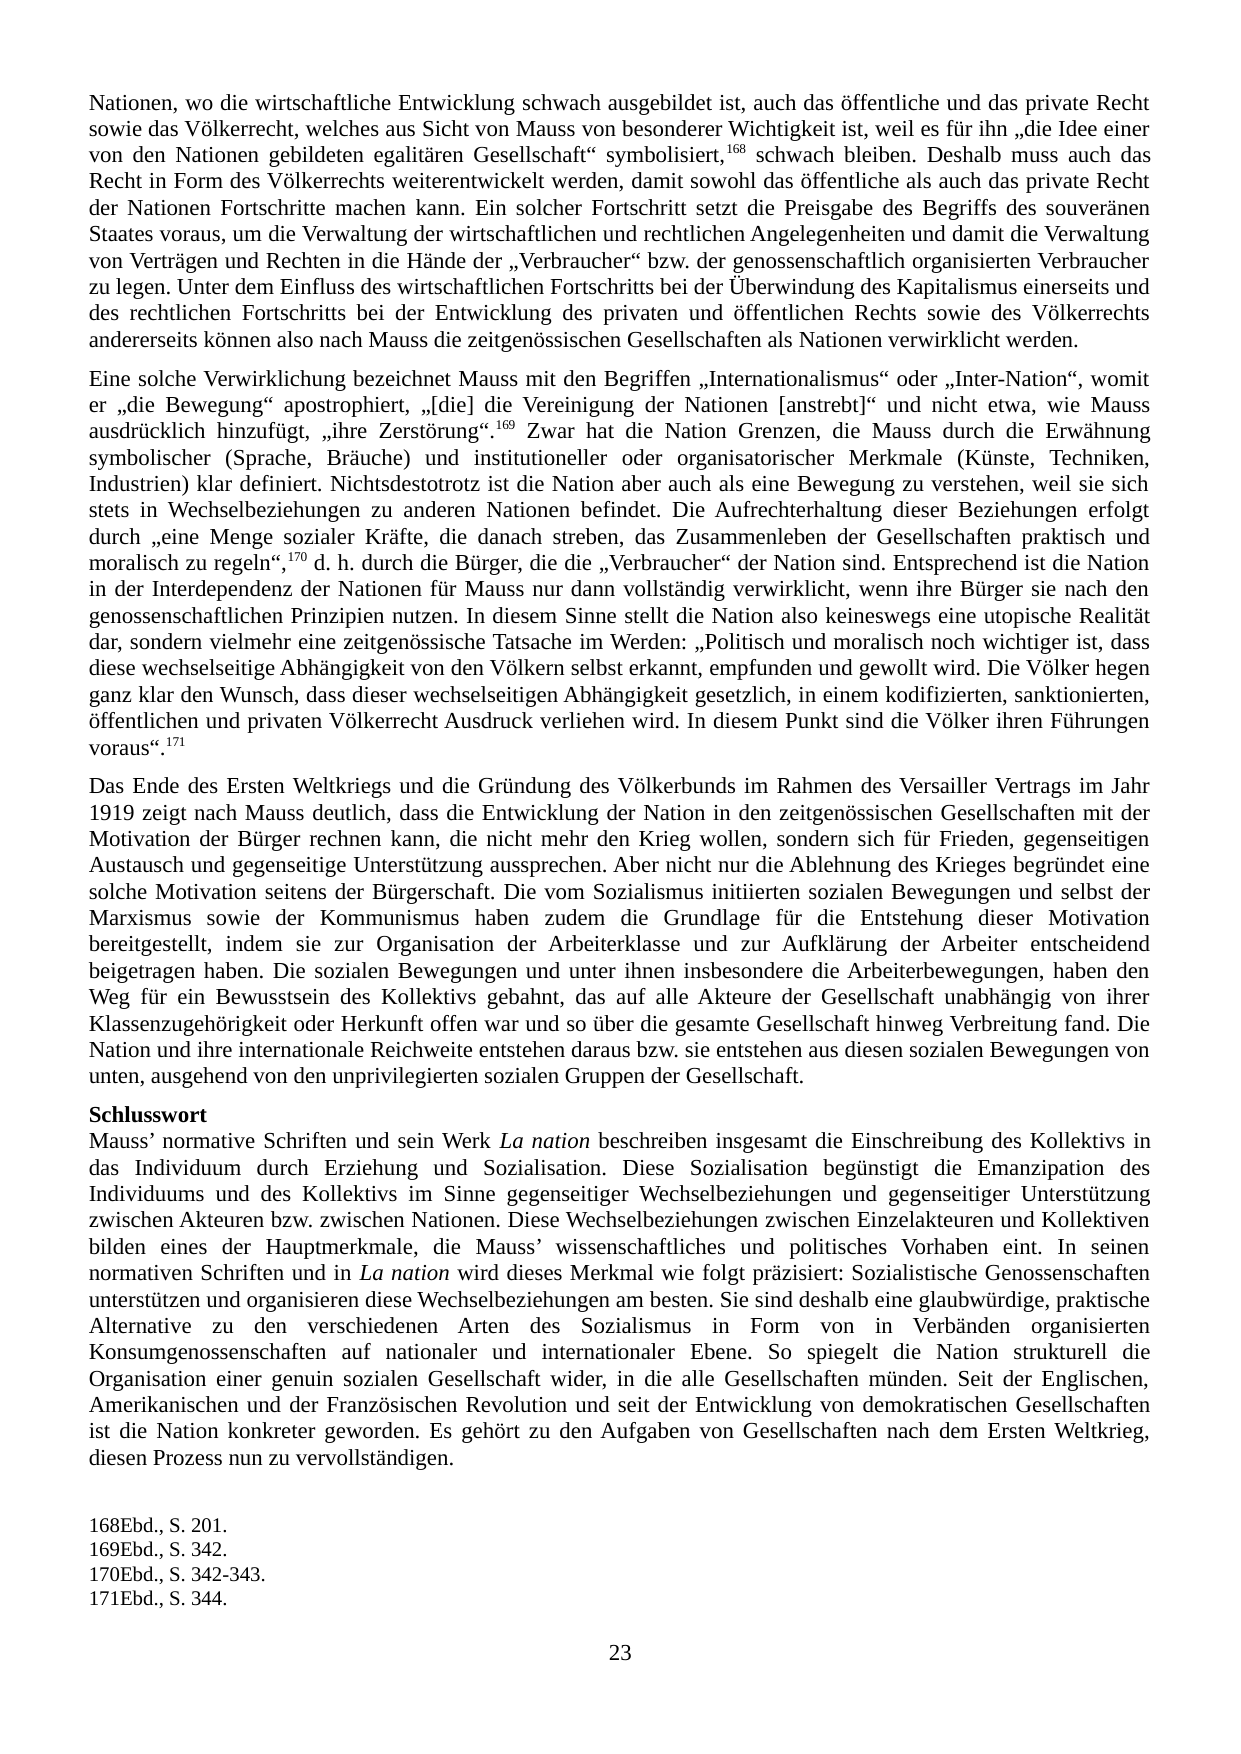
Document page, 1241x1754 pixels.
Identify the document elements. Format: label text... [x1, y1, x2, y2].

text Eine solche Verwirklichung bezeichnet Mauss mit den Begriffen „Internationalismus“ oder „Inter-Nation“, womit er „die Bewegung“ apostrophiert, „[die] die Vereinigung der Nationen [anstrebt]“ und nicht etwa, wie Mauss ausdrücklich hinzufügt, „ihre Zerstörung“. Zwar hat die Nation Grenzen, die Mauss durch die Erwähnung symbolischer (Sprache, Bräuche) und institutioneller oder organisatorischer Merkmale (Künste, Techniken, Industrien) klar definiert. Nichtsdestotrotz ist die Nation aber auch als eine Bewegung zu verstehen, weil sie sich stets in Wechselbeziehungen zu anderen Nationen befindet. Die Aufrechterhaltung dieser Beziehungen erfolgt durch „eine Menge sozialer Kräfte, die danach streben, das Zusammenleben der Gesellschaften praktisch und moralisch zu regeln“, d. h. durch die Bürger, die die „Verbraucher“ der Nation sind. Entsprechend ist die Nation in der Interdependenz der Nationen für Mauss nur dann vollständig verwirklicht, wenn ihre Bürger sie nach den genossenschaftlichen Prinzipien nutzen. In diesem Sinne stellt die Nation also keineswegs eine utopische Realität dar, sondern vielmehr eine zeitgenössische Tatsache im Werden: „Politisch und moralisch noch wichtiger ist, dass diese wechselseitige Abhängigkeit von den Völkern selbst erkannt, empfunden und gewollt wird. Die Völker hegen ganz klar den Wunsch, dass dieser wechselseitigen Abhängigkeit gesetzlich, in einem kodifizierten, sanktionierten, öffentlichen und privaten Völkerrecht Ausdruck verliehen wird. In diesem Punkt sind die Völker ihren Führungen voraus“. [88, 364, 1152, 760]
text Ebd., S. 201. [88, 1513, 1152, 1537]
text Ebd., S. 342. [88, 1537, 1152, 1561]
text Nationen, wo die wirtschaftliche Entwicklung schwach ausgebildet ist, auch das öffentliche und das private Recht sowie das Völkerrecht, welches aus Sicht von Mauss von besonderer Wichtigkeit ist, weil es für ihn „die Idee einer von den Nationen gebildeten egalitären Gesellschaft“ symbolisiert, schwach bleiben. Deshalb muss auch das Recht in Form des Völkerrechts weiterentwickelt werden, damit sowohl das öffentliche als auch das private Recht der Nationen Fortschritte machen kann. Ein solcher Fortschritt setzt die Preisgabe des Begriffs des souveränen Staates voraus, um die Verwaltung der wirtschaftlichen und rechtlichen Angelegenheiten und damit die Verwaltung von Verträgen und Rechten in die Hände der „Verbraucher“ bzw. der genossenschaftlich organisierten Verbraucher zu legen. Unter dem Einfluss des wirtschaftlichen Fortschritts bei der Überwindung des Kapitalismus einerseits und des rechtlichen Fortschritts bei der Entwicklung des privaten und öffentlichen Rechts sowie des Völkerrechts andererseits können also nach Mauss die zeitgenössischen Gesellschaften als Nationen verwirklicht werden. [88, 88, 1152, 352]
text Mauss’ normative Schriften und sein Werk La nation beschreiben insgesamt die Einschreibung des Kollektivs in das Individuum durch Erziehung und Sozialisation. Diese Sozialisation begünstigt die Emanzipation des Individuums und des Kollektivs im Sinne gegenseitiger Wechselbeziehungen und gegenseitiger Unterstützung zwischen Akteuren bzw. zwischen Nationen. Diese Wechselbeziehungen zwischen Einzelakteuren und Kollektiven bilden eines der Hauptmerkmale, die Mauss’ wissenschaftliches und politisches Vorhaben eint. In seinen normativen Schriften und in La nation wird dieses Merkmal wie folgt präzisiert: Sozialistische Genossenschaften unterstützen und organisieren diese Wechselbeziehungen am besten. Sie sind deshalb eine glaubwürdige, praktische Alternative zu den verschiedenen Arten des Sozialismus in Form von in Verbänden organisierten Konsumgenossenschaften auf nationaler und internationaler Ebene. So spiegelt die Nation strukturell die Organisation einer genuin sozialen Gesellschaft wider, in die alle Gesellschaften münden. Seit der Englischen, Amerikanischen und der Französischen Revolution und seit der Entwicklung von demokratischen Gesellschaften ist die Nation konkreter geworden. Es gehört zu den Aufgaben von Gesellschaften nach dem Ersten Weltkrieg, diesen Prozess nun zu vervollständigen. [88, 1127, 1152, 1470]
text Ebd., S. 344. [88, 1586, 1152, 1609]
subtitle Schlusswort [88, 1101, 1152, 1127]
text Das Ende des Ersten Weltkriegs und die Gründung des Völkerbunds im Rahmen des Versailler Vertrags im Jahr 1919 zeigt nach Mauss deutlich, dass die Entwicklung der Nation in den zeitgenössischen Gesellschaften mit der Motivation der Bürger rechnen kann, die nicht mehr den Krieg wollen, sondern sich für Frieden, gegenseitigen Austausch und gegenseitige Unterstützung aussprechen. Aber nicht nur die Ablehnung des Krieges begründet eine solche Motivation seitens der Bürgerschaft. Die vom Sozialismus initiierten sozialen Bewegungen und selbst der Marxismus sowie der Kommunismus haben zudem die Grundlage für die Entstehung dieser Motivation bereitgestellt, indem sie zur Organisation der Arbeiterklasse und zur Aufklärung der Arbeiter entscheidend beigetragen haben. Die sozialen Bewegungen und unter ihnen insbesondere die Arbeiterbewegungen, haben den Weg für ein Bewusstsein des Kollektivs gebahnt, das auf alle Akteure der Gesellschaft unabhängig von ihrer Klassenzugehörigkeit oder Herkunft offen war und so über die gesamte Gesellschaft hinweg Verbreitung fand. Die Nation und ihre internationale Reichweite entstehen daraus bzw. sie entstehen aus diesen sozialen Bewegungen von unten, ausgehend von den unprivilegierten sozialen Gruppen der Gesellschaft. [88, 772, 1152, 1089]
text Ebd., S. 342-343. [88, 1561, 1152, 1586]
